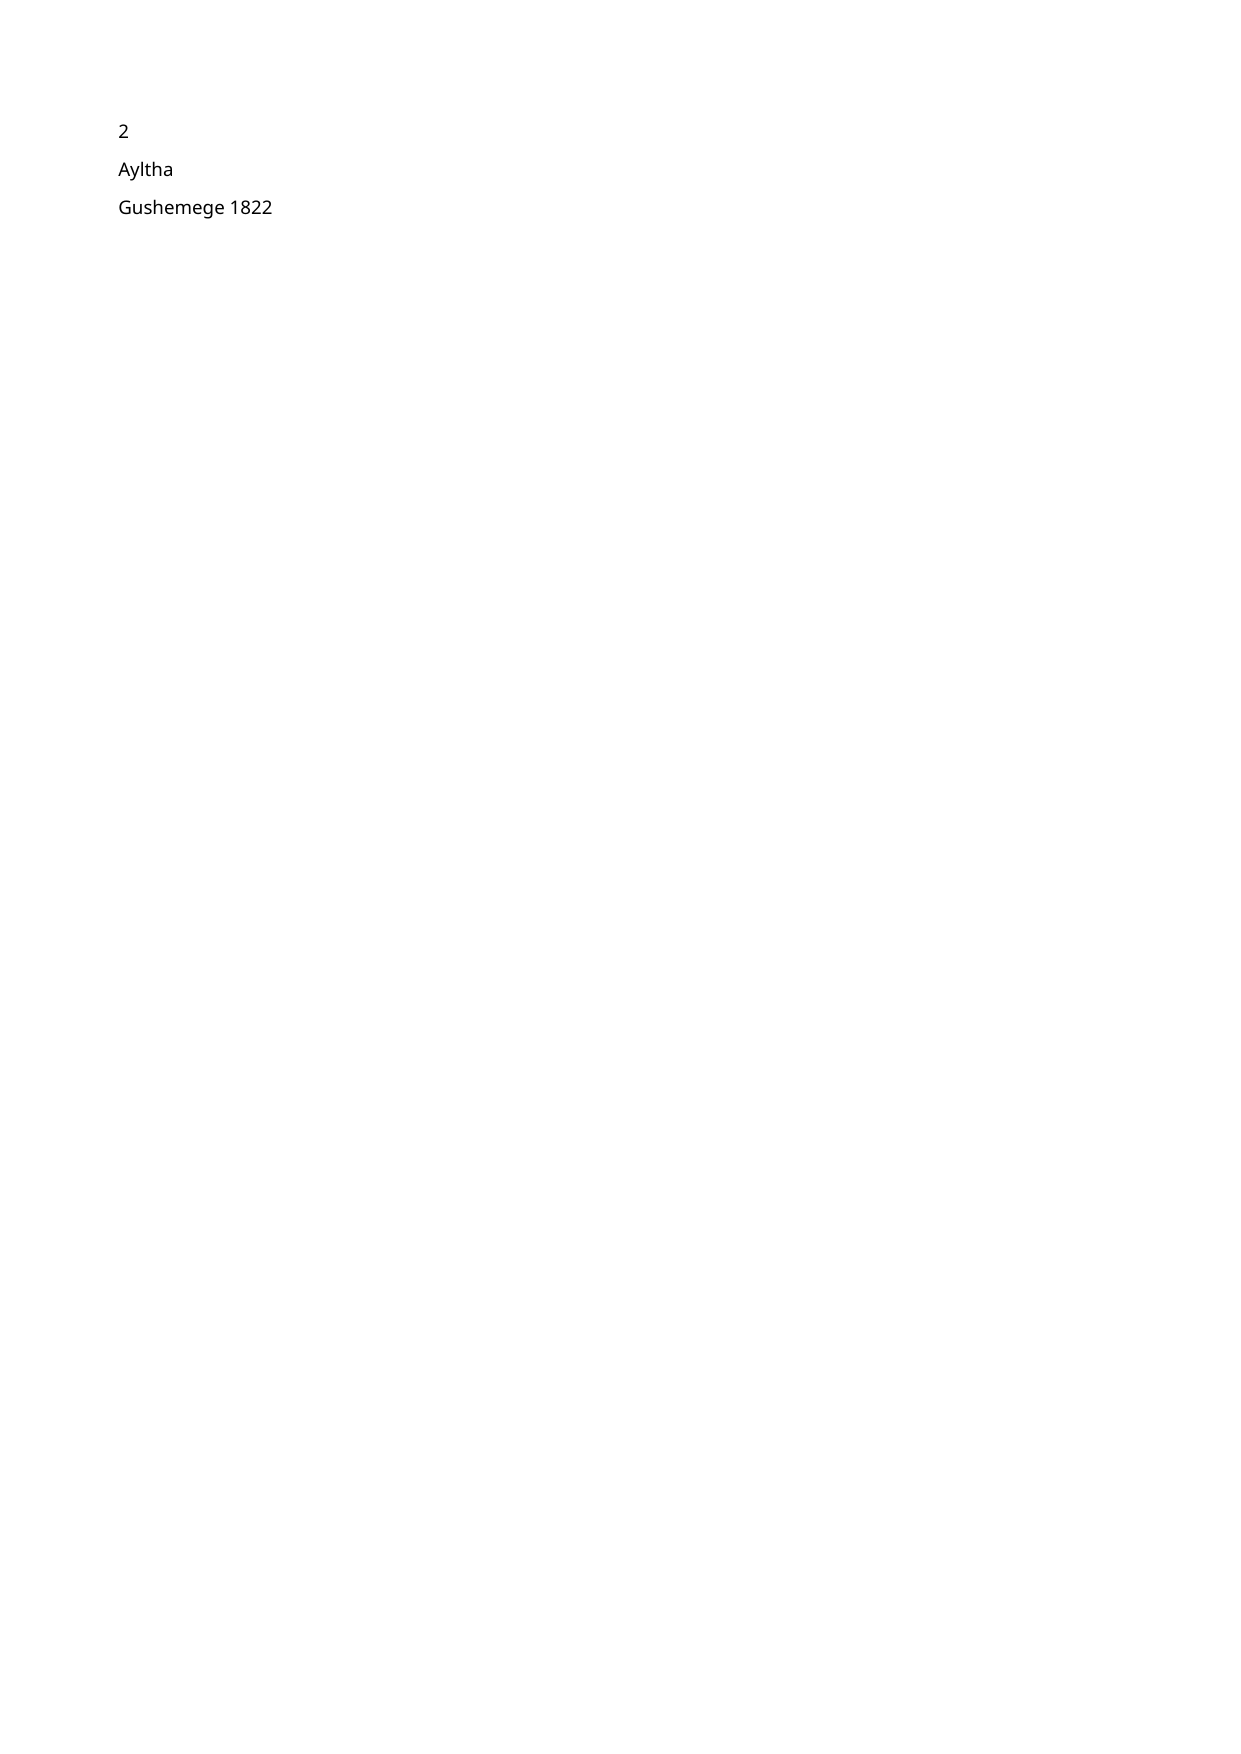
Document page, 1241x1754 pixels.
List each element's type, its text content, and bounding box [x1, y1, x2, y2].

text Gushemege 1822 [118, 194, 1122, 220]
text 2 [118, 118, 1122, 144]
text Ayltha [118, 156, 1122, 182]
